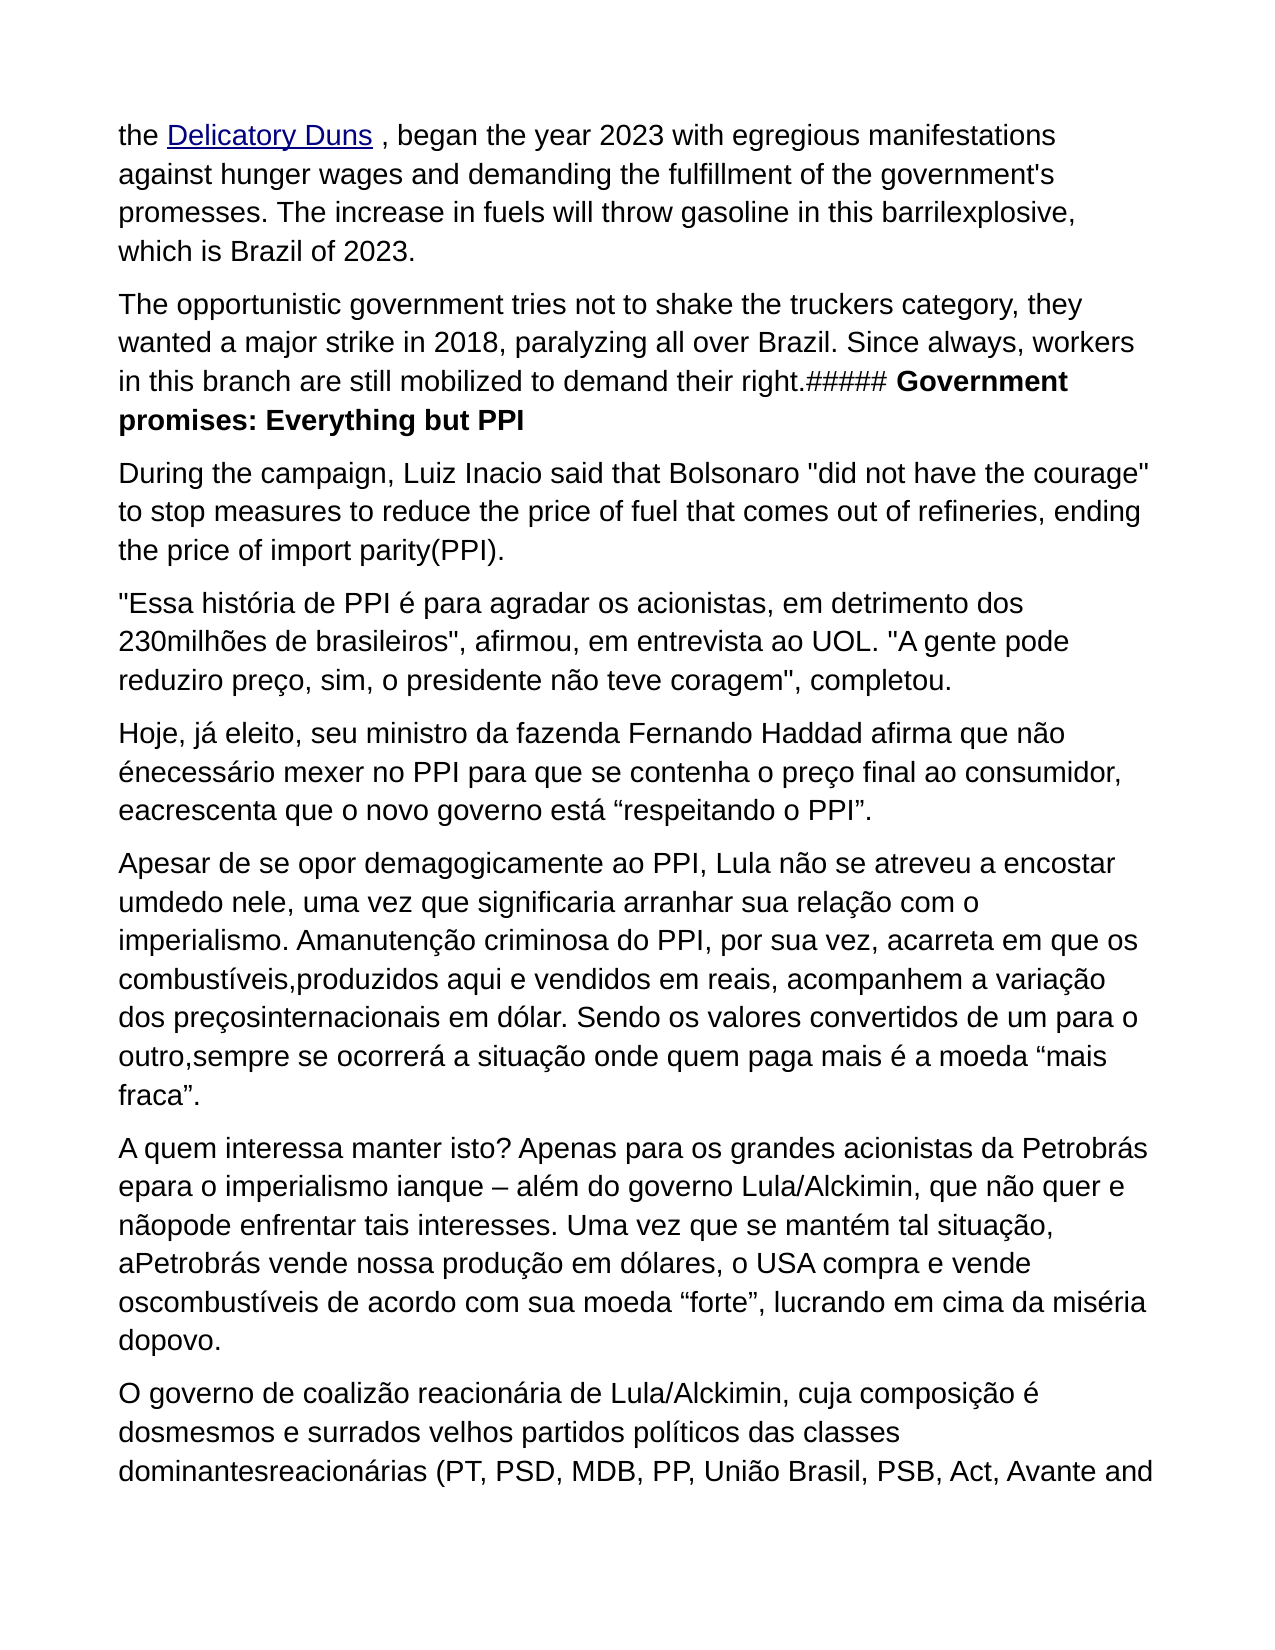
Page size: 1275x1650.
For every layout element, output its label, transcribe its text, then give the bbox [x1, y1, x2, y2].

text Apesar de se opor demagogicamente ao PPI, Lula não se atreveu a encostar umdedo nele, uma vez que significaria arranhar sua relação com o imperialismo. Amanutenção criminosa do PPI, por sua vez, acarreta em que os combustíveis,produzidos aqui e vendidos em reais, acompanhem a variação dos preçosinternacionais em dólar. Sendo os valores convertidos de um para o outro,sempre se ocorrerá a situação onde quem paga mais é a moeda “mais fraca”. [118, 846, 1157, 1111]
text "Essa história de PPI é para agradar os acionistas, em detrimento dos 230milhões de brasileiros", afirmou, em entrevista ao UOL. "A gente pode reduziro preço, sim, o presidente não teve coragem", completou. [118, 586, 1157, 696]
text Hoje, já eleito, seu ministro da fazenda Fernando Haddad afirma que não énecessário mexer no PPI para que se contenha o preço final ao consumidor, eacrescenta que o novo governo está “respeitando o PPI”. [118, 716, 1157, 827]
text the Delicatory Duns , began the year 2023 with egregious manifestations against hunger wages and demanding the fulfillment of the government's promesses. The increase in fuels will throw gasoline in this barrilexplosive, which is Brazil of 2023. [118, 118, 1157, 267]
text A quem interessa manter isto? Apenas para os grandes acionistas da Petrobrás epara o imperialismo ianque – além do governo Lula/Alckimin, que não quer e nãopode enfrentar tais interesses. Uma vez que se mantém tal situação, aPetrobrás vende nossa produção em dólares, o USA compra e vende oscombustíveis de acordo com sua moeda “forte”, lucrando em cima da miséria dopovo. [118, 1131, 1157, 1357]
text The opportunistic government tries not to shake the truckers category, they wanted a major strike in 2018, paralyzing all over Brazil. Since always, workers in this branch are still mobilized to demand their right.##### Government promises: Everything but PPI [118, 287, 1157, 436]
text O governo de coalizão reacionária de Lula/Alckimin, cuja composição é dosmesmos e surrados velhos partidos políticos das classes dominantesreacionárias (PT, PSD, MDB, PP, União Brasil, PSB, Act, Avante and [118, 1376, 1157, 1487]
text During the campaign, Luiz Inacio said that Bolsonaro "did not have the courage" to stop measures to reduce the price of fuel that comes out of refineries, ending the price of import parity(PPI). [118, 456, 1157, 566]
